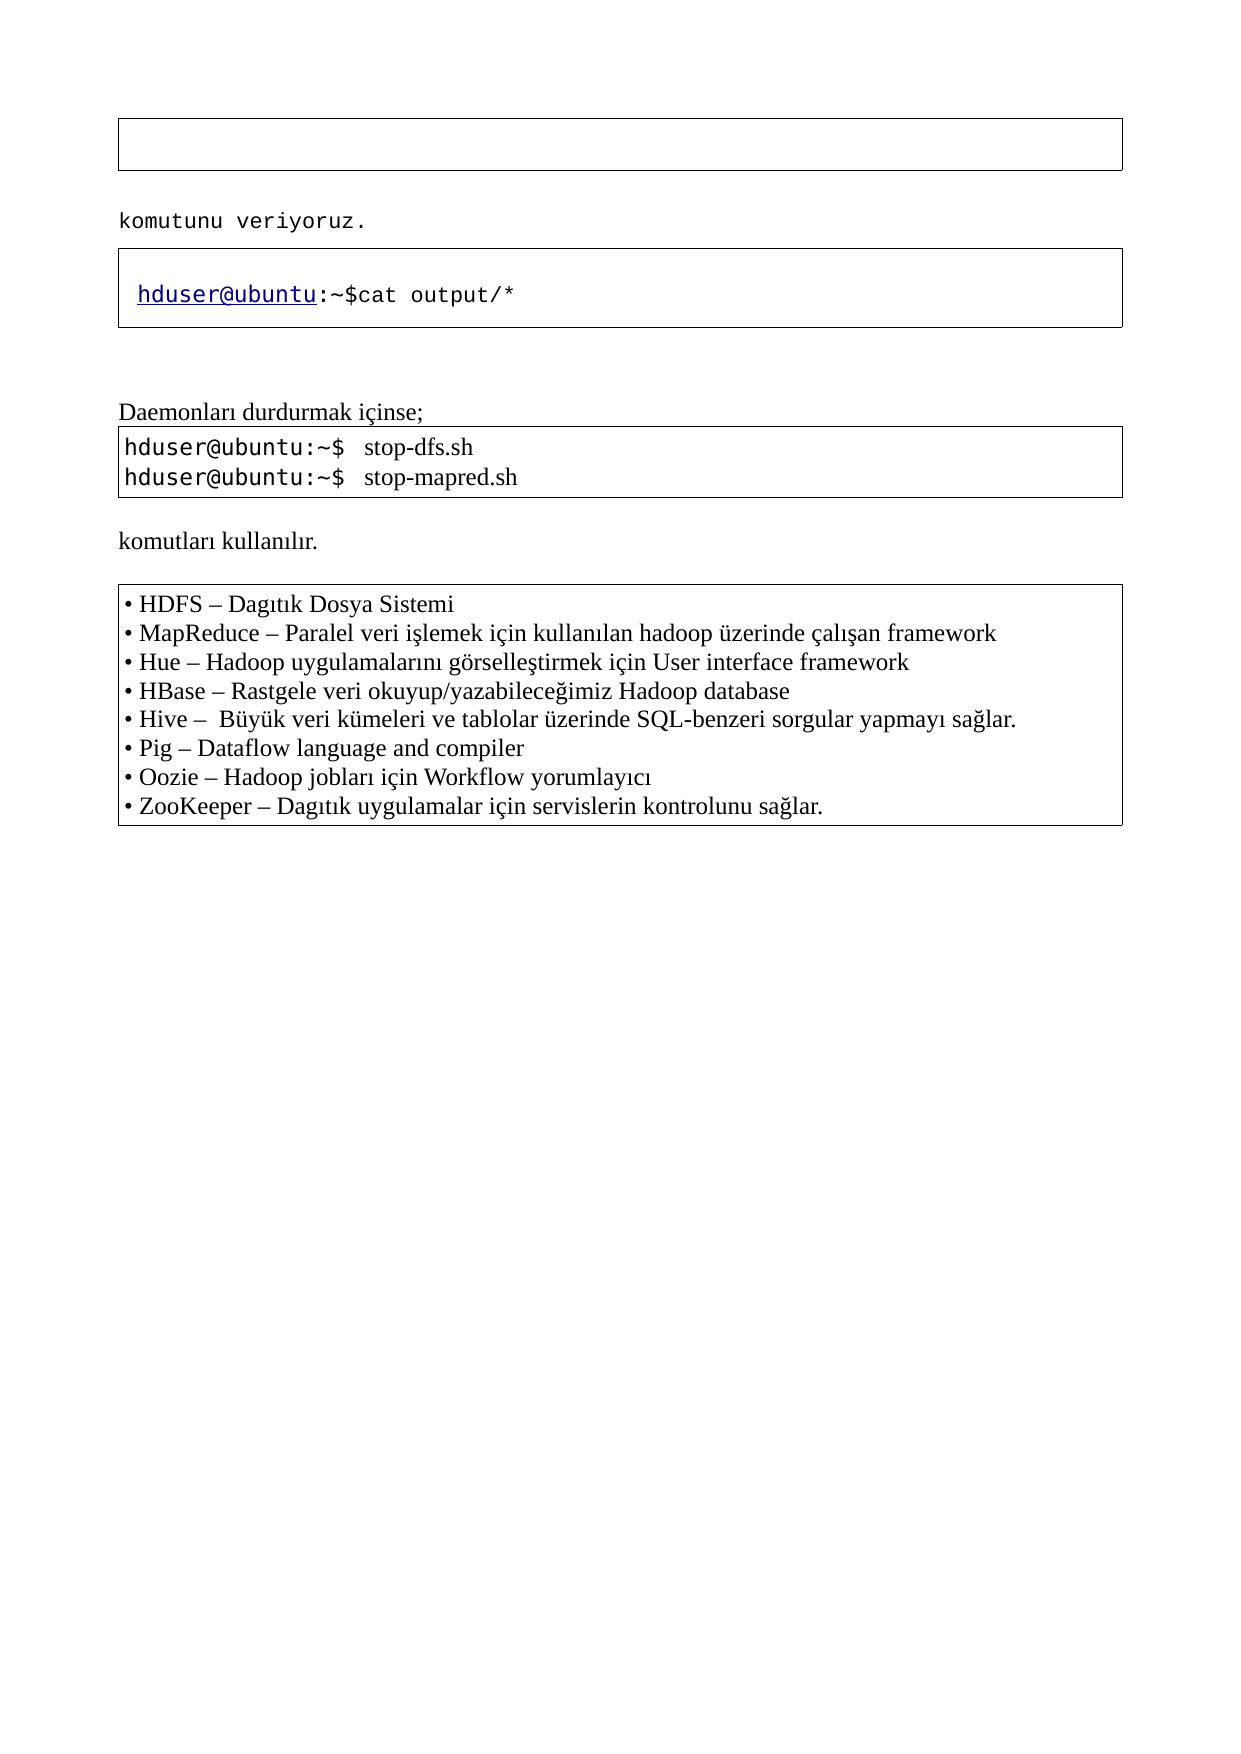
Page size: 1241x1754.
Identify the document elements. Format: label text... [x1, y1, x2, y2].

text komutları kullanılır. [118, 526, 1122, 555]
text Daemonları durdurmak içinse; [118, 397, 1122, 426]
table_header hduser@ubuntu:~$cat output/* [119, 249, 1122, 327]
table_header • HDFS – Dagıtık Dosya Sistemi • MapReduce – Paralel veri işlemek için kullanılan hadoop üzerinde çalışan framework • Hue – Hadoop uygulamalarını görselleştirmek için User interface framework • HBase – Rastgele veri okuyup/yazabileceğimiz Hadoop database • Hive – Büyük veri kümeleri ve tablolar üzerinde SQL-benzeri sorgular yapmayı sağlar. • Pig – Dataflow language and compiler • Oozie – Hadoop jobları için Workflow yorumlayıcı • ZooKeeper – Dagıtık uygulamalar için servislerin kontrolunu sağlar. [119, 585, 1122, 825]
text komutunu veriyoruz. [118, 210, 1122, 235]
table_header [119, 119, 1122, 170]
table_header hduser@ubuntu:~$ stop-dfs.sh hduser@ubuntu:~$ stop-mapred.sh [119, 427, 1122, 497]
